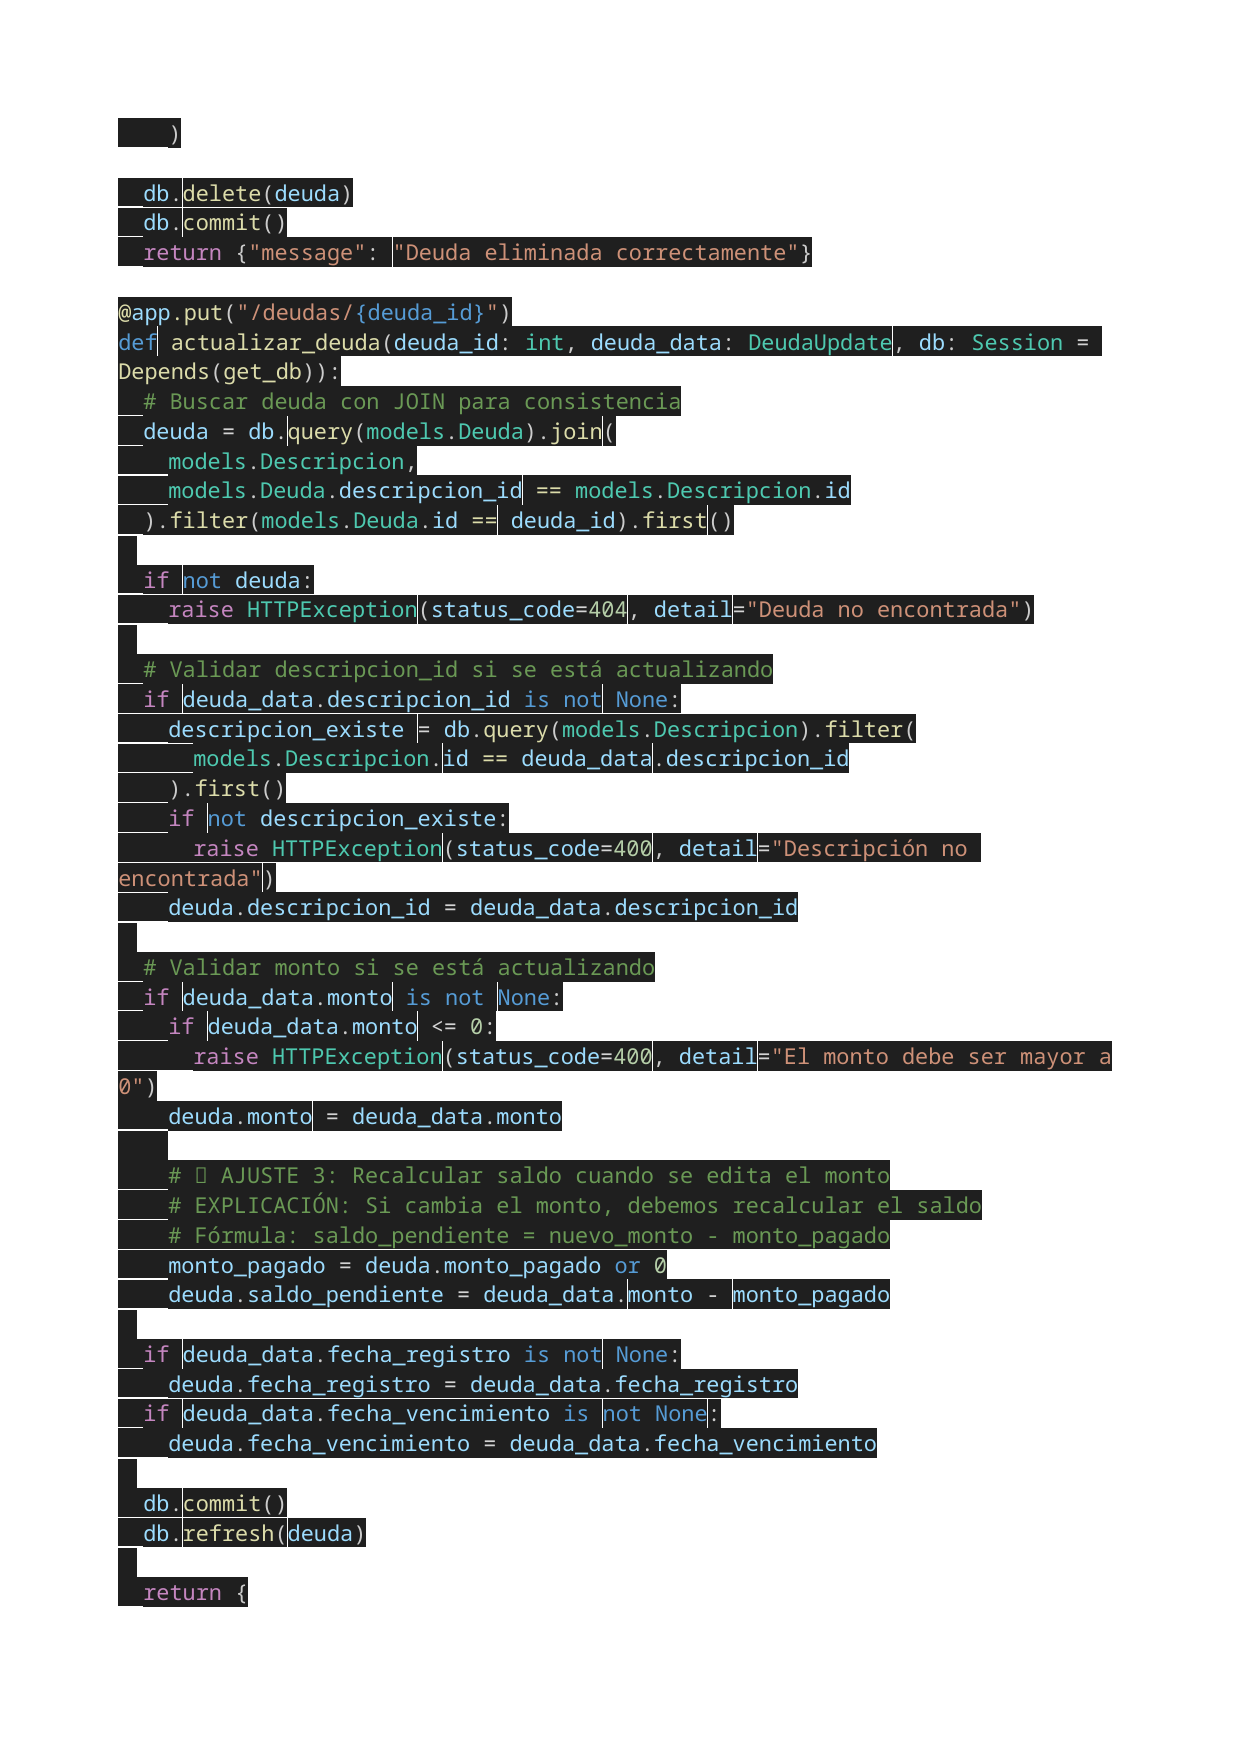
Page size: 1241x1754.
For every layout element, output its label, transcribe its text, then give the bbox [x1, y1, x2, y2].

text # Validar descripcion_id si se está actualizando [118, 654, 1122, 684]
text raise HTTPException(status_code=404, detail="Deuda no encontrada") [118, 594, 1122, 624]
text db.delete(deuda) [118, 178, 1122, 207]
text # EXPLICACIÓN: Si cambia el monto, debemos recalcular el saldo [118, 1190, 1122, 1220]
text db.refresh(deuda) [118, 1517, 1122, 1547]
text if not descripcion_existe: [118, 803, 1122, 833]
text if deuda_data.fecha_vencimiento is not None: [118, 1398, 1122, 1428]
text if not deuda: [118, 565, 1122, 594]
text # Validar monto si se está actualizando [118, 952, 1122, 982]
text models.Deuda.descripcion_id == models.Descripcion.id [118, 475, 1122, 505]
text if deuda_data.monto <= 0: [118, 1011, 1122, 1041]
text deuda.fecha_registro = deuda_data.fecha_registro [118, 1369, 1122, 1398]
text descripcion_existe = db.query(models.Descripcion).filter( [118, 713, 1122, 743]
text if deuda_data.fecha_registro is not None: [118, 1339, 1122, 1369]
text def actualizar_deuda(deuda_id: int, deuda_data: DeudaUpdate, db: Session = Depends(get_db)): [118, 326, 1122, 386]
text return {"message": "Deuda eliminada correctamente"} [118, 237, 1122, 267]
text raise HTTPException(status_code=400, detail="Descripción no encontrada") [118, 833, 1122, 892]
text ).filter(models.Deuda.id == deuda_id).first() [118, 505, 1122, 535]
text deuda.fecha_vencimiento = deuda_data.fecha_vencimiento [118, 1428, 1122, 1458]
text db.commit() [118, 1488, 1122, 1517]
text deuda.descripcion_id = deuda_data.descripcion_id [118, 892, 1122, 922]
text deuda.saldo_pendiente = deuda_data.monto - monto_pagado [118, 1279, 1122, 1309]
text # ✅ AJUSTE 3: Recalcular saldo cuando se edita el monto [118, 1160, 1122, 1190]
text models.Descripcion, [118, 446, 1122, 475]
text ) [118, 118, 1122, 148]
text monto_pagado = deuda.monto_pagado or 0 [118, 1249, 1122, 1279]
text if deuda_data.descripcion_id is not None: [118, 684, 1122, 713]
text return { [118, 1577, 1122, 1607]
text deuda.monto = deuda_data.monto [118, 1101, 1122, 1131]
text raise HTTPException(status_code=400, detail="El monto debe ser mayor a 0") [118, 1041, 1122, 1101]
text # Fórmula: saldo_pendiente = nuevo_monto - monto_pagado [118, 1220, 1122, 1249]
text deuda = db.query(models.Deuda).join( [118, 416, 1122, 446]
text if deuda_data.monto is not None: [118, 982, 1122, 1011]
text @app.put("/deudas/{deuda_id}") [118, 297, 1122, 326]
text # Buscar deuda con JOIN para consistencia [118, 386, 1122, 416]
text db.commit() [118, 207, 1122, 237]
text ).first() [118, 773, 1122, 803]
text models.Descripcion.id == deuda_data.descripcion_id [118, 743, 1122, 773]
